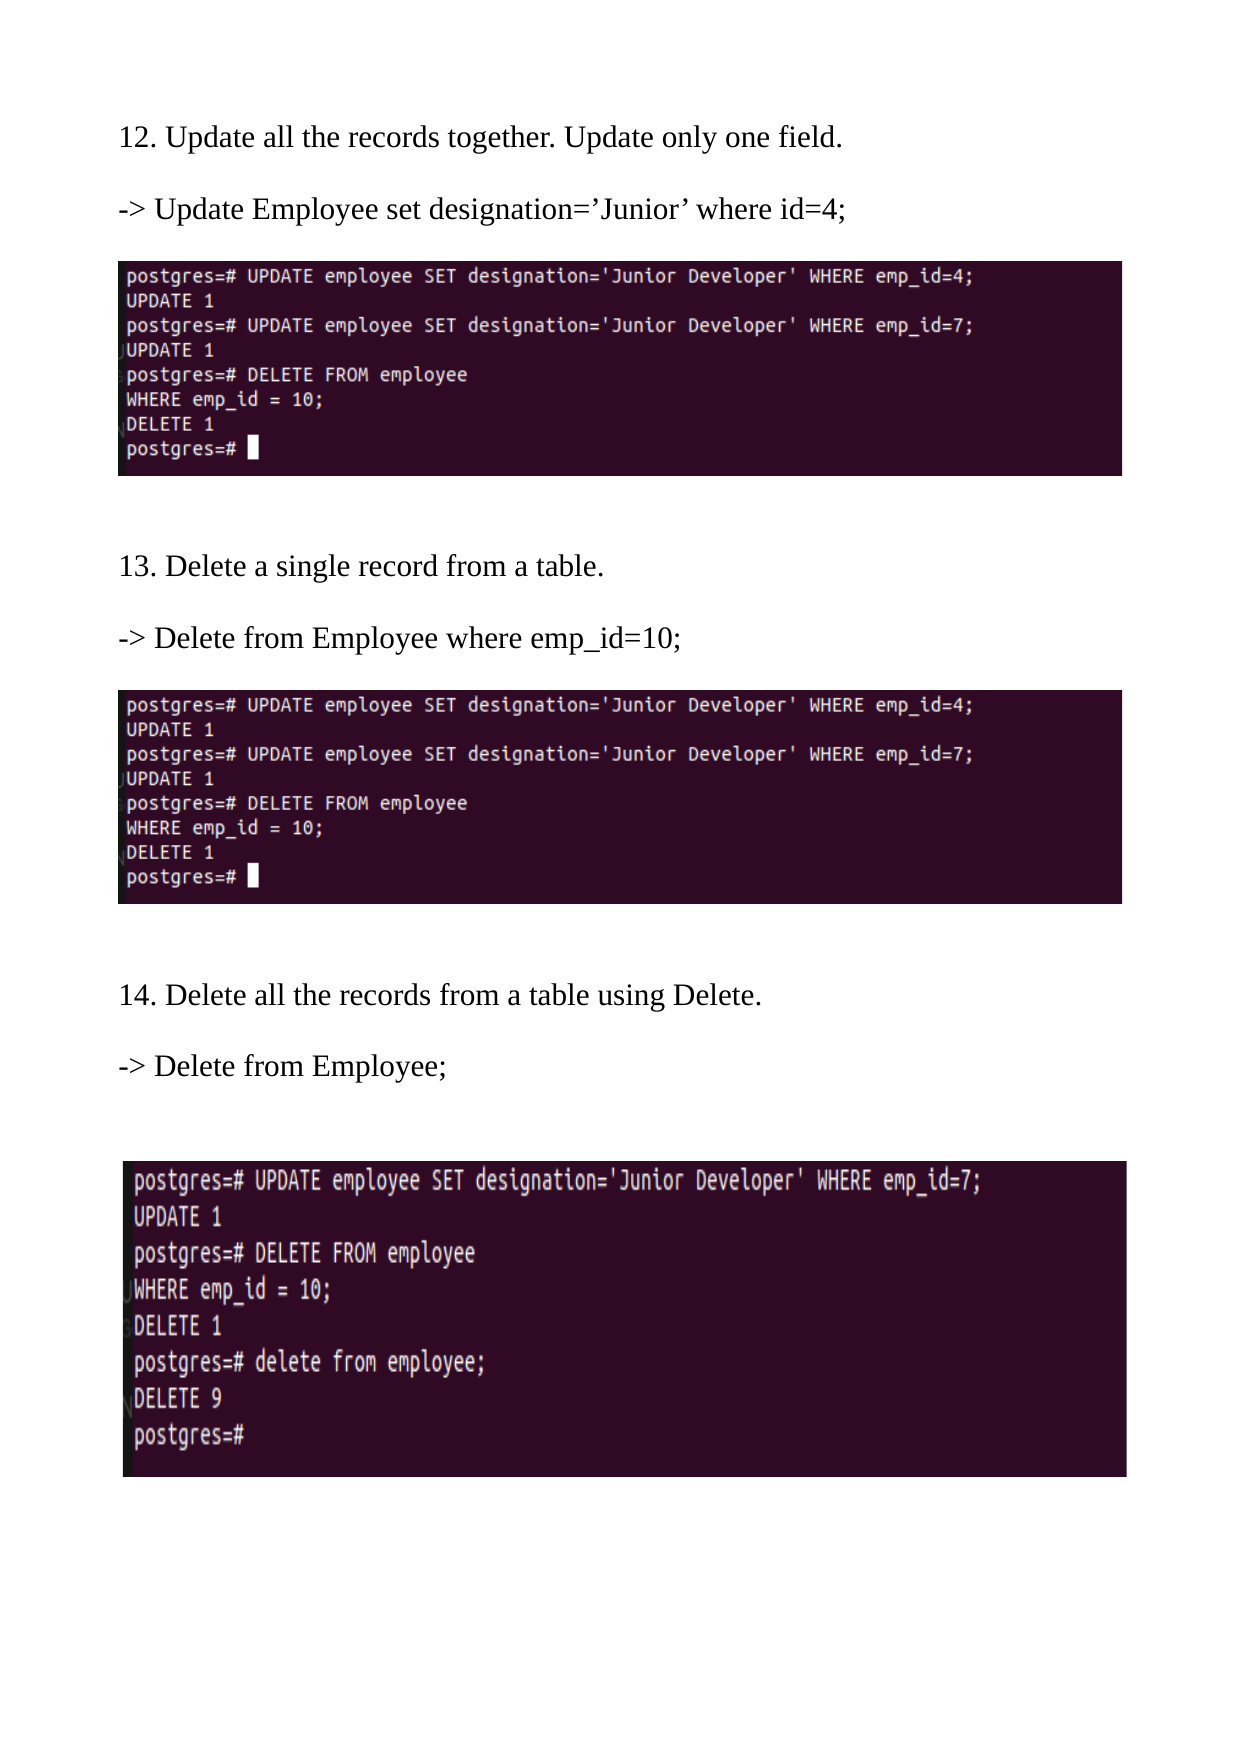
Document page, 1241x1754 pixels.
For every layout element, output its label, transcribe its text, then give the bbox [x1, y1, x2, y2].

picture [122, 1161, 1127, 1477]
text 12. Update all the records together. Update only one field. [118, 118, 1122, 154]
text 13. Delete a single record from a table. [118, 547, 1122, 583]
text -> Delete from Employee; [118, 1048, 1122, 1084]
text -> Delete from Employee where emp_id=10; [118, 619, 1122, 655]
picture [118, 690, 1123, 904]
text -> Update Employee set designation=’Junior’ where id=4; [118, 190, 1122, 226]
picture [118, 261, 1123, 476]
text 14. Delete all the records from a table using Delete. [118, 976, 1122, 1012]
